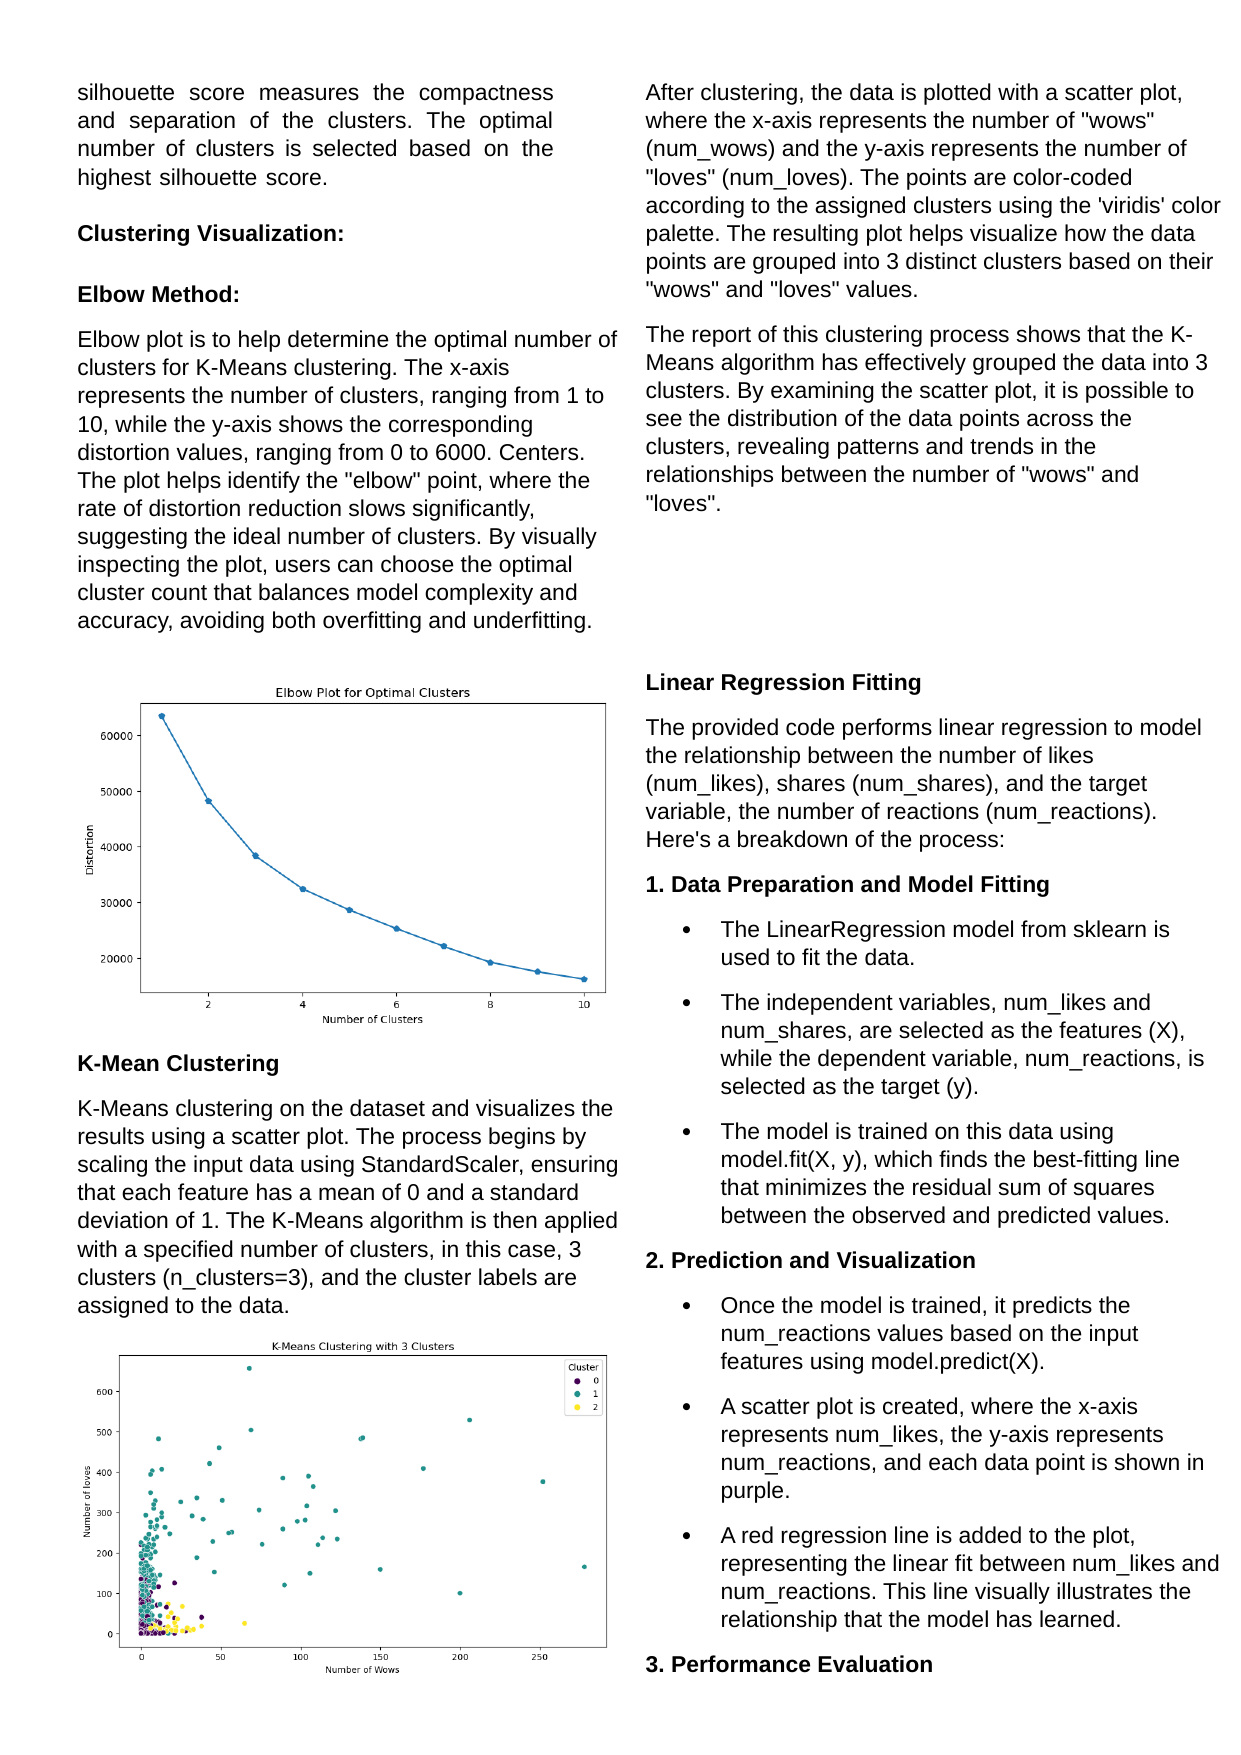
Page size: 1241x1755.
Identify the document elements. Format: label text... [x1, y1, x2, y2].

list The independent variables, num_likes and num_shares, are selected as the features (X), while the dependent variable, num_reactions, is selected as the target (y). [683, 988, 1222, 1099]
text The provided code performs linear regression to model the relationship between the number of likes (num_likes), shares (num_shares), and the target variable, the number of reactions (num_reactions). Here's a breakdown of the process: [645, 713, 1222, 852]
list The model is trained on this data using model.fit(X, y), which finds the best-fitting line that minimizes the residual sum of squares between the observed and predicted values. [683, 1118, 1222, 1228]
text The plot helps identify the "elbow" point, where the rate of distortion reduction slows significantly, suggesting the ideal number of clusters. By visually inspecting the plot, users can choose the optimal cluster count that balances model complexity and accuracy, avoiding both overfitting and underfitting. [77, 467, 623, 634]
subtitle Clustering Visualization: [77, 220, 623, 246]
text 3. Performance Evaluation [645, 1651, 1222, 1677]
list Once the model is trained, it predicts the num_reactions values based on the input features using model.predict(X). [683, 1292, 1222, 1374]
list A scatter plot is created, where the x-axis represents num_likes, the y-axis represents num_reactions, and each data point is shown in purple. [683, 1393, 1222, 1503]
text Elbow plot is to help determine the optimal number of clusters for K-Means clustering. The x-axis represents the number of clusters, ranging from 1 to 10, while the y-axis shows the corresponding distortion values, ranging from 0 to 6000. Centers. [77, 326, 623, 465]
text Elbow Method: [77, 281, 623, 308]
text The report of this clustering process shows that the K-Means algorithm has effectively grouped the data into 3 clusters. By examining the scatter plot, it is possible to see the distribution of the data points across the clusters, revealing patterns and trends in the relationships between the number of "wows" and "loves". [645, 321, 1222, 516]
text After clustering, the data is plotted with a scatter plot, where the x-axis represents the number of "wows" (num_wows) and the y-axis represents the number of "loves" (num_loves). The points are color-coded according to the assigned clusters using the 'viridis' color palette. The resulting plot helps visualize how the data points are grouped into 3 distinct clusters based on their "wows" and "loves" values. [645, 79, 1222, 302]
text silhouette score measures the compactness and separation of the clusters. The optimal number of clusters is selected based on the highest silhouette score. [77, 79, 553, 190]
text 2. Prediction and Visualization [645, 1247, 1222, 1273]
list A red regression line is added to the plot, representing the linear fit between num_likes and num_reactions. This line visually illustrates the relationship that the model has learned. [683, 1522, 1222, 1633]
text Linear Regression Fitting [645, 669, 1222, 695]
text 1. Data Preparation and Model Fitting [645, 871, 1222, 897]
text K-Means clustering on the dataset and visualizes the results using a scatter plot. The process begins by scaling the input data using StandardScaler, ensuring that each feature has a mean of 0 and a standard deviation of 1. The K-Means algorithm is then applied with a specified number of clusters, in this case, 3 clusters (n_clusters=3), and the cluster labels are assigned to the data. [77, 1095, 623, 1318]
list The LinearRegression model from sklearn is used to fit the data. [683, 916, 1222, 970]
text K-Mean Clustering [77, 1050, 623, 1076]
